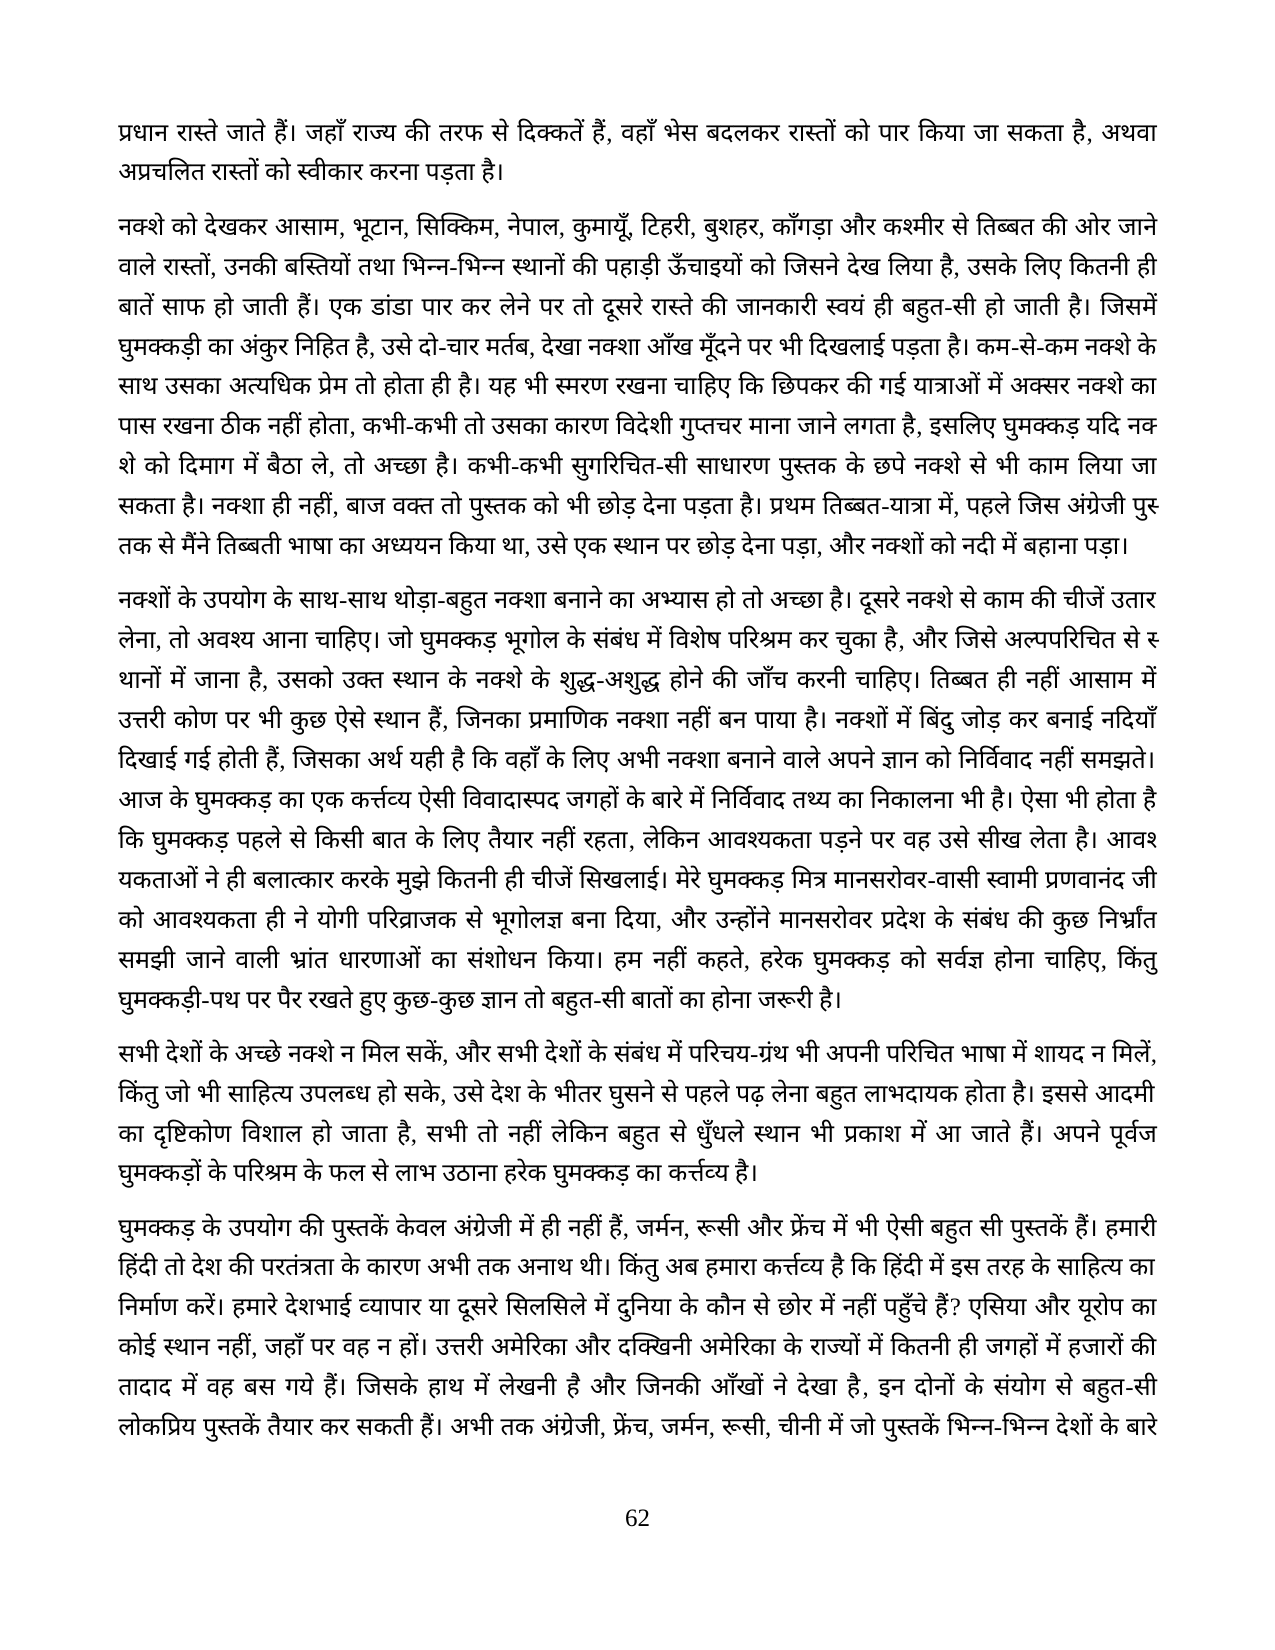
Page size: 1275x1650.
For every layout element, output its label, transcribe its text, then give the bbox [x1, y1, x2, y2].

text सभी देशों के अच्‍छे नक्‍शे न मिल सकें, और सभी देशों के संबंध में परिचय-ग्रंथ भी अपनी परिचित भाषा में शायद न मिलें, किंतु जो भी साहित्‍य उपलब्‍ध हो सके, उसे देश के भीतर घुसने से पहले पढ़ लेना बहुत लाभदायक होता है। इससे आदमी का दृष्टिकोण विशाल हो जाता है, सभी तो नहीं लेकिन बहुत से धुँधले स्‍थान भी प्रकाश में आ जाते हैं। अपने पूर्वज घुमक्कड़ों के परिश्रम के फल से लाभ उठाना हरेक घुमक्कड़ का कर्त्तव्‍य है। [118, 1039, 1157, 1192]
text नक्‍शे को देखकर आसाम, भूटान, सिक्किम, नेपाल, कुमायूँ, टिहरी, बुशहर, काँगड़ा और कश्‍मीर से तिब्‍बत की ओर जाने वाले रास्‍तों, उनकी बस्तियों तथा भिन्‍न-भिन्‍न स्‍थानों की पहाड़ी ऊँचाइयों को जिसने देख लिया है, उसके लिए कितनी ही बातें साफ हो जाती हैं। एक डांडा पार कर लेने पर तो दूसरे रास्‍ते की जानकारी स्वयं ही बहुत-सी हो जाती है। जिसमें घुमक्कड़ी का अंकुर निहित है, उसे दो-चार मर्तब, देखा नक्‍शा आँख मूँदने पर भी दिखलाई पड़ता है। कम-से-कम नक्‍शे के साथ उसका अत्‍यधिक प्रेम तो होता ही है। यह भी स्मरण रखना चाहिए कि छिपकर की गई यात्राओं में अक्‍सर नक्‍शे का पास रखना ठीक नहीं होता, कभी-कभी तो उसका कारण विदेशी गुप्‍तचर माना जाने लगता है, इसलिए घुमक्कड़ यदि नक्‍शे को दिमाग में बैठा ले, तो अच्छा है। कभी-कभी सुगरिचित-सी साधारण पुस्‍तक के छपे नक्‍शे से भी काम लिया जा सकता है। नक्‍शा ही नहीं, बाज वक्‍त तो पुस्‍तक को भी छोड़ देना पड़ता है। प्रथम तिब्‍बत-यात्रा में, पहले जिस अंग्रेजी पुस्‍तक से मैंने तिब्‍बती भाषा का अध्‍ययन किया था, उसे एक स्‍थान पर छोड़ देना पड़ा, और नक्‍शों को नदी में बहाना पड़ा। [118, 212, 1157, 564]
text प्रधान रास्‍ते जाते हैं। जहाँ राज्‍य की तरफ से दिक्‍कतें हैं, वहाँ भेस बदलकर रास्‍तों को पार किया जा सकता है, अथवा अप्रचलित रास्‍तों को स्वीकार करना पड़ता है। [118, 118, 1157, 191]
text नक्‍शों के उपयोग के साथ-साथ थोड़ा-बहुत नक्‍शा बनाने का अभ्‍यास हो तो अच्छा है। दूसरे नक्‍शे से काम की चीजें उतार लेना, तो अवश्य आना चाहिए। जो घुमक्कड़ भूगोल के संबंध में विशेष परिश्रम कर चुका है, और जिसे अल्‍पपरिचित से स्‍थानों में जाना है, उसको उक्‍त स्‍थान के नक्‍शे के शुद्ध-अशुद्ध होने की जाँच करनी चाहिए। तिब्‍बत ही नहीं आसाम में उत्तरी कोण पर भी कुछ ऐसे स्‍थान हैं, जिनका प्रमाणिक नक्‍शा नहीं बन पाया है। नक्‍शों में बिंदु जोड़ कर बनाई नदियाँ दिखाई गई होती हैं, जिसका अर्थ यही है कि वहाँ के लिए अभी नक्‍शा बनाने वाले अपने ज्ञान को निर्विवाद नहीं समझते। आज के घुमक्कड़ का एक कर्त्तव्‍य ऐसी विवादास्‍पद जगहों के बारे में निर्विवाद तथ्‍य का निकालना भी है। ऐसा भी होता है कि घुमक्कड़ पहले से किसी बात के लिए तैयार नहीं रहता, लेकिन आवश्‍यकता पड़ने पर वह उसे सीख लेता है। आवश्‍यकताओं ने ही बलात्‍कार करके मुझे कितनी ही चीजें सिखलाई। मेरे घुमक्कड़ मित्र मानसरोवर-वासी स्वामी प्रणवानंद जी को आवश्‍यकता ही ने योगी परिव्राजक से भूगोलज्ञ बना दिया, और उन्‍होंने मानसरोवर प्रदेश के संबंध की कुछ निर्भ्रांत समझी जाने वाली भ्रांत धारणाओं का संशोधन किया। हम नहीं कहते, हरेक घुमक्कड़ को सर्वज्ञ होना चाहिए, किंतु घुमक्कड़ी-पथ पर पैर रखते हुए कुछ-कुछ ज्ञान तो बहुत-सी बातों का होना जरूरी है। [118, 586, 1157, 1018]
text घुमक्कड़ के उपयोग की पुस्‍तकें केवल अंग्रेजी में ही नहीं हैं, जर्मन, रूसी और फ्रेंच में भी ऐसी बहुत सी पुस्‍तकें हैं। हमारी हिंदी तो देश की परतंत्रता के कारण अभी तक अनाथ थी। किंतु अब हमारा कर्त्तव्‍य है कि हिंदी में इस तरह के साहित्‍य का निर्माण करें। हमारे देशभाई व्‍यापार या दूसरे सिलसिले में दुनिया के कौन से छोर में नहीं पहुँचे हैं? एसिया और यूरोप का कोई स्‍थान नहीं, जहाँ पर वह न हों। उत्तरी अमेरिका और दक्खिनी अमेरिका के राज्‍यों में कितनी ही जगहों में हजारों की तादाद में वह बस गये हैं। जिसके हाथ में लेखनी है और जिनकी आँखों ने देखा है, इन दोनों के संयोग से बहुत-सी लोकप्रिय पुस्‍तकें तैयार कर सकती हैं। अभी तक अंग्रेजी, फ्रेंच, जर्मन, रूसी, चीनी में जो पुस्‍तकें भिन्‍न-भिन्‍न देशों के बारे में लिखी गई हैं, उनका अनुवाद तो होना ही चाहिए। अरब-पर्यटकों ने आठवीं से चौदहवीं-पंद्रहवीं सदी तक दुनिया के देशों के संबंध में बहुत-से भौगोलिक ग्रंथ लिखे। पश्चिमी भाषाओं में विशेष ग्रंथमाला निकाल इन ग्रंथों का अनुवाद कराया गया। हमारे घुमक्कड़ों को पर्यटन में पूरी सहायता के लिए यह आवश्‍यक है, कि आदिमकाल से लेकर आज तक भूगोल के जितने महत्त्वपूर्ण ग्रंथ किसी-भाषा में लिखे गये हैं, उनका हिंदी में अनुवाद कर दिया जाय। ऐसे ग्रंथों की संख्‍या दो हजार से कम न होगी। हमे आशा है, अगले दस-पंद्रह सालों में इस दिशा में पूरा कार्य हो जायगा; तब तक के लिए हमारे आज के कितने ही घुमक्कड़ अंग्रेजी से अनभिज्ञ नहीं हैं। भूगोल-संबंधी ज्ञान के अतिरिक्‍त हमें गंतव्‍य देश के लोगों के बारे में भी पहले से जितनी बातें मालूम हो सकें, जान लेनी चाहिए। भूमि के बाद जो बात सबसे पहले जानने की है, वह है वहाँ के लोगों के वंश का परिचय। तिब्‍बत, मंगोलिया, चीन, जापान, बर्मा आदि के लोगों की आँखों और चेहरे को देखते ही हमें मालूम हो जाता है, कि वह एक विशेष जाति का है। लेकिन ऐसी आँखें नेपाल में भी मिलती हैं। छोटी नाक, गाल की उठी हड्डी, कुछ अधमुँदी-सी आँखें तथा जरा-सी ऊपर की ओर तनी भौंहें - यह मंगोल वंश के चिह्न हैं। इसी तरह मानववंश-शास्‍त्र द्वारा हमें नीग्रो, द्रविड़, हिंदी यूरोपीय तथा भिन्‍न-भिन्‍न मिश्रित वंशों के संबंध की बहुत सी बातें मालूम हो जायँगी। यह आँख, हड्डी, नाक तथा खोपड़ी की बनावट का ज्ञान आगे फिर उस देश के लोगों का इतिहास जानने में सहायक होगा। स्मरण रखना चाहिए कि मनुष्‍य जंगम प्राणी है, वह बराबर घूमता रहा है। मनुष्‍य-मनुष्‍य का समिश्रण खूब हुआ है। आज के दोनों मध्‍य-एसिया और अल्‍ताई के पच्छिम के भाग में आज मंगोलीय जाति का निवास दिखाई पड़ता है, किन्तु 2100 वर्ष पहले वहाँ उनका पता नहीं था। उस समय वहाँ वह लोग निवास करते थे, जिनके भाई-बंद भारत-ईरान में आर्य और वाल्‍गा से पच्छिम में शक कहे जाते थे। इसी तरह लदाख के लोग आजकल तिब्‍बती बोलते हैं, ईसा की सातवीं सदी से पहले वहाँ मंगोल-भिन्‍न जाति रहती थी, जिसे खश-दरद कहते थे। नृवंश का थोड़ा-बहुत परिचय गंतव्‍य देश की यात्रा को अधिक सुगम बना देता है। [118, 1213, 1157, 1446]
